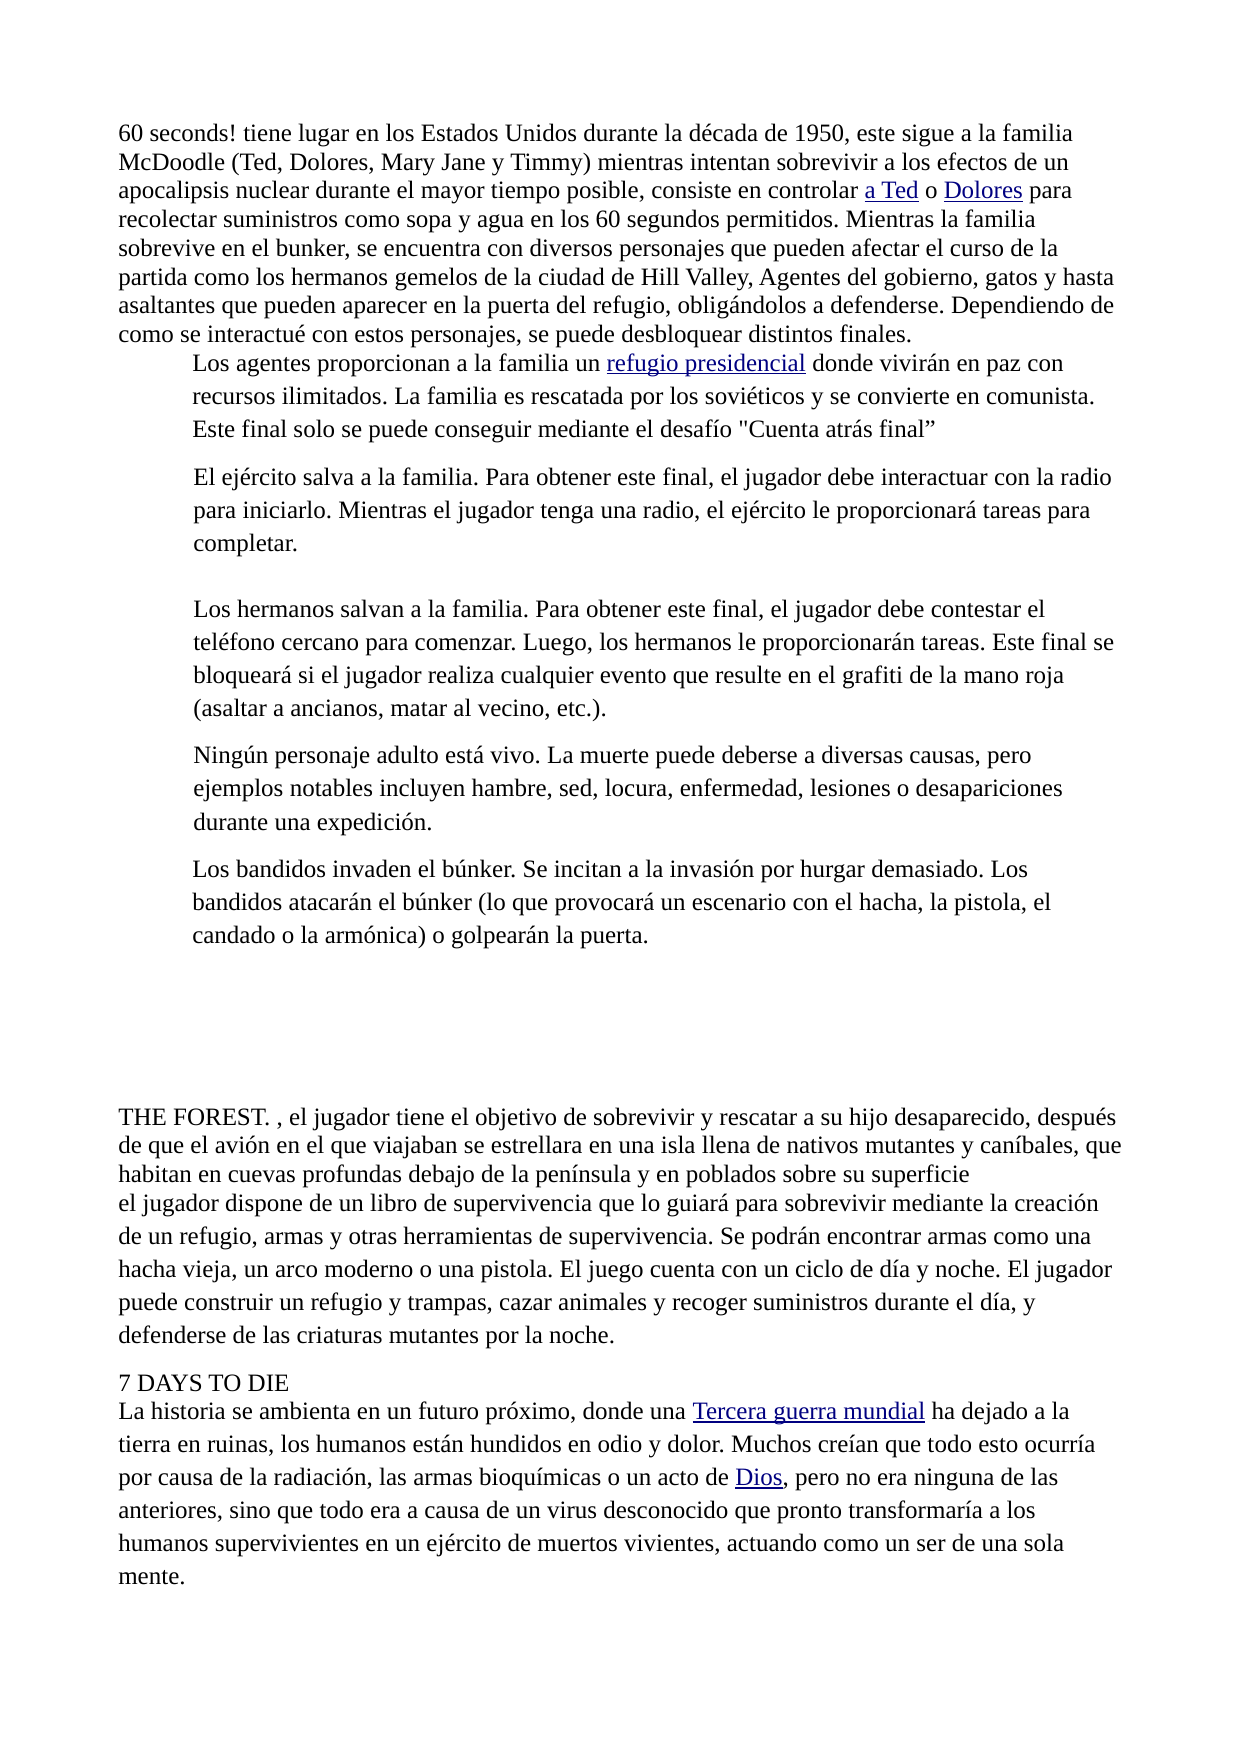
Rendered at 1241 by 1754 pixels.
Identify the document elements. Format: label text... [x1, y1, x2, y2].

text La historia se ambienta en un futuro próximo, donde una Tercera guerra mundial ha dejado a la tierra en ruinas, los humanos están hundidos en odio y dolor. Muchos creían que todo esto ocurría por causa de la radiación, las armas bioquímicas o un acto de Dios, pero no era ninguna de las anteriores, sino que todo era a causa de un virus desconocido que pronto transformaría a los humanos supervivientes en un ejército de muertos vivientes, actuando como un ser de una sola mente. [118, 1396, 1122, 1590]
list Ningún personaje adulto está vivo. La muerte puede deberse a diversas causas, pero ejemplos notables incluyen hambre, sed, locura, enfermedad, lesiones o desapariciones durante una expedición. [164, 741, 1122, 835]
text el jugador dispone de un libro de supervivencia que lo guiará para sobrevivir mediante la creación de un refugio, armas y otras herramientas de supervivencia. Se podrán encontrar armas como una hacha vieja, un arco moderno o una pistola. El juego cuenta con un ciclo de día y noche. El jugador puede construir un refugio y trampas, cazar animales y recoger suministros durante el día, y defenderse de las criaturas mutantes por la noche. [118, 1188, 1122, 1349]
text 7 DAYS TO DIE [118, 1368, 1122, 1396]
list El ejército salva a la familia. Para obtener este final, el jugador debe interactuar con la radio para iniciarlo. Mientras el jugador tenga una radio, el ejército le proporcionará tareas para completar. [164, 462, 1122, 557]
text THE FOREST. , el jugador tiene el objetivo de sobrevivir y rescatar a su hijo desaparecido, después de que el avión en el que viajaban se estrellara en una isla llena de nativos mutantes y caníbales, que habitan en cuevas profundas debajo de la península y en poblados sobre su superficie [118, 1102, 1122, 1188]
text 60 seconds! tiene lugar en los Estados Unidos durante la década de 1950, este sigue a la familia McDoodle (Ted, Dolores, Mary Jane y Timmy) mientras intentan sobrevivir a los efectos de un apocalipsis nuclear durante el mayor tiempo posible, consiste en controlar a Ted o Dolores para recolectar suministros como sopa y agua en los 60 segundos permitidos. Mientras la familia sobrevive en el bunker, se encuentra con diversos personajes que pueden afectar el curso de la partida como los hermanos gemelos de la ciudad de Hill Valley, Agentes del gobierno, gatos y hasta asaltantes que pueden aparecer en la puerta del refugio, obligándolos a defenderse. Dependiendo de como se interactué con estos personajes, se puede desbloquear distintos finales. [118, 118, 1122, 348]
list Los hermanos salvan a la familia. Para obtener este final, el jugador debe contestar el teléfono cercano para comenzar. Luego, los hermanos le proporcionarán tareas. Este final se bloqueará si el jugador realiza cualquier evento que resulte en el grafiti de la mano roja (asaltar a ancianos, matar al vecino, etc.). [164, 594, 1122, 722]
list Los agentes proporcionan a la familia un refugio presidencial donde vivirán en paz con recursos ilimitados. La familia es rescatada por los soviéticos y se convierte en comunista. Este final solo se puede conseguir mediante el desafío "Cuenta atrás final” [162, 348, 1122, 443]
list Los bandidos invaden el búnker. Se incitan a la invasión por hurgar demasiado. Los bandidos atacarán el búnker (lo que provocará un escenario con el hacha, la pistola, el candado o la armónica) o golpearán la puerta. [162, 854, 1122, 949]
